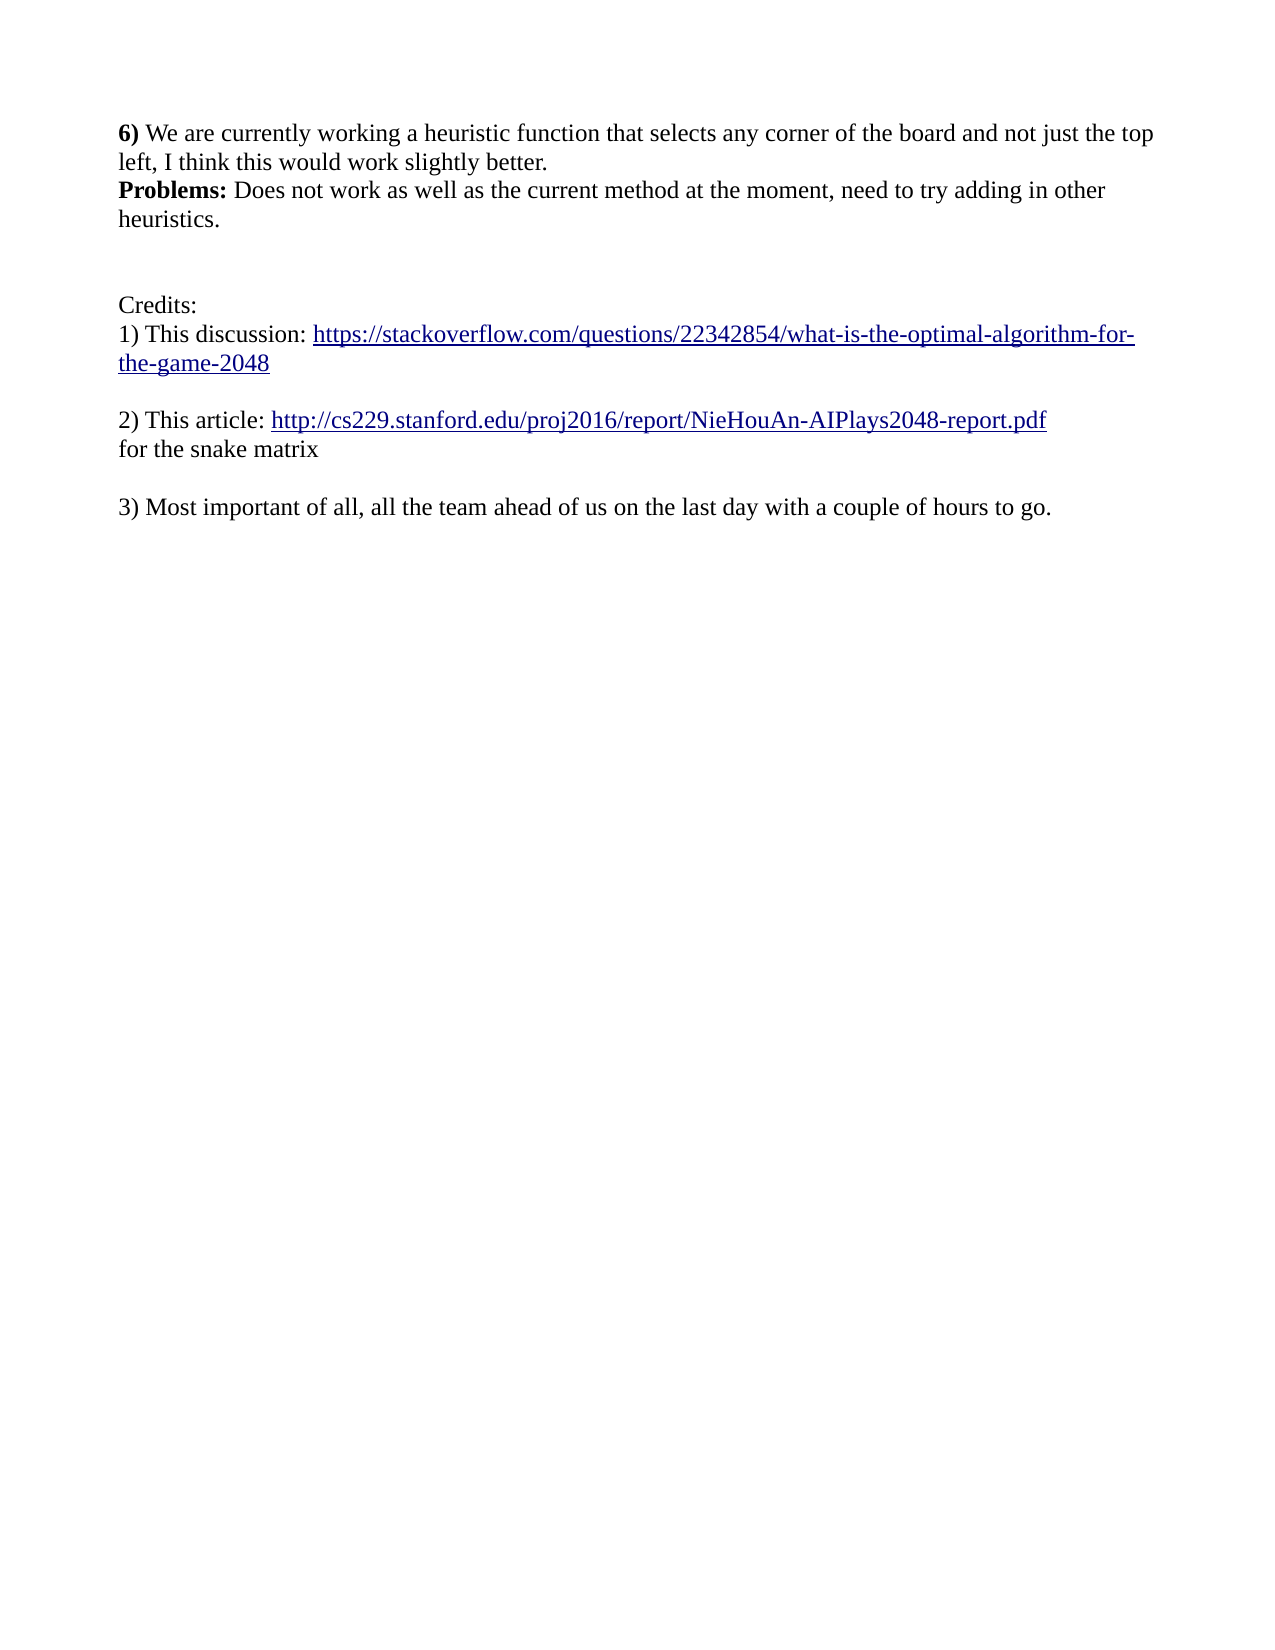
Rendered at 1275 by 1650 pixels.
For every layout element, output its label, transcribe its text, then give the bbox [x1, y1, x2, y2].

text 1) This discussion: https://stackoverflow.com/questions/22342854/what-is-the-optimal-algorithm-for-the-game-2048 [118, 319, 1157, 377]
text for the snake matrix [118, 434, 1157, 463]
text 2) This article: http://cs229.stanford.edu/proj2016/report/NieHouAn-AIPlays2048-report.pdf [118, 406, 1157, 434]
text 6) We are currently working a heuristic function that selects any corner of the board and not just the top left, I think this would work slightly better. [118, 118, 1157, 176]
text Credits: [118, 291, 1157, 319]
text Problems: Does not work as well as the current method at the moment, need to try adding in other heuristics. [118, 176, 1157, 233]
text 3) Most important of all, all the team ahead of us on the last day with a couple of hours to go. [118, 492, 1157, 521]
